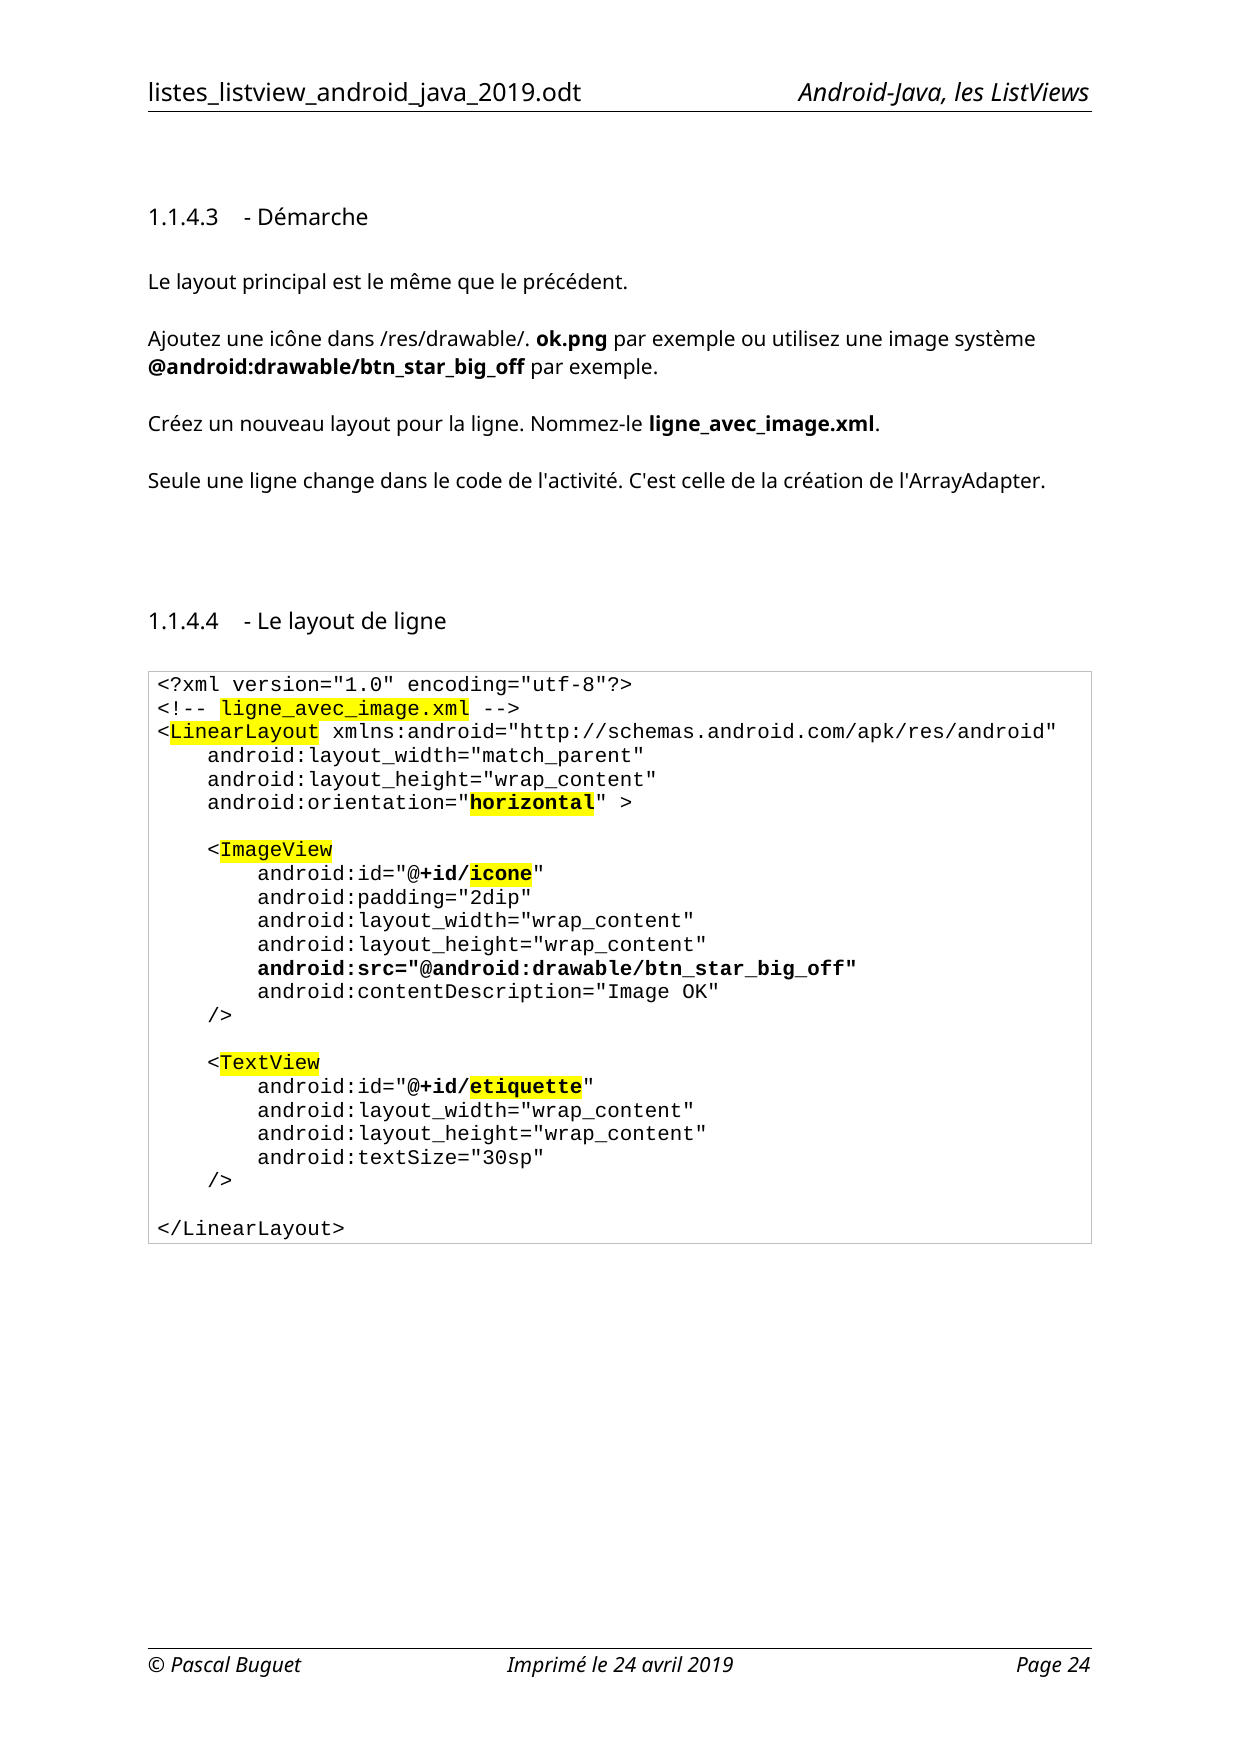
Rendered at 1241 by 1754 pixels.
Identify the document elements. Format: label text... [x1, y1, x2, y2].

text /> [149, 1167, 1091, 1191]
text android:layout_height="wrap_content" [149, 1120, 1091, 1144]
text <?xml version="1.0" encoding="utf-8"?> [149, 672, 1091, 694]
text android:src="@android:drawable/btn_star_big_off" [149, 954, 1091, 978]
text android:layout_width="wrap_content" [149, 907, 1091, 931]
text android:contentDescription="Image OK" [149, 978, 1091, 1002]
text Le layout principal est le même que le précédent. [148, 267, 1092, 296]
text Seule une ligne change dans le code de l'activité. C'est celle de la création de l'ArrayAdapter. [148, 466, 1092, 494]
text <TextView [149, 1049, 1091, 1073]
text android:id="@+id/icone" [149, 860, 1091, 884]
subtitle - Le layout de ligne [148, 605, 1092, 636]
text android:layout_height="wrap_content" [149, 931, 1091, 954]
text android:id="@+id/etiquette" [149, 1073, 1091, 1096]
text <!-- ligne_avec_image.xml --> [149, 694, 1091, 718]
text android:layout_height="wrap_content" [149, 765, 1091, 789]
text <ImageView [149, 836, 1091, 860]
text </LinearLayout> [149, 1215, 1091, 1243]
text android:layout_width="wrap_content" [149, 1096, 1091, 1120]
subtitle - Démarche [148, 201, 1092, 232]
text Ajoutez une icône dans /res/drawable/. ok.png par exemple ou utilisez une image système @android:drawable/btn_star_big_off par exemple. [148, 324, 1092, 381]
text /> [149, 1002, 1091, 1026]
text Créez un nouveau layout pour la ligne. Nommez-le ligne_avec_image.xml. [148, 409, 1092, 438]
text <LinearLayout xmlns:android="http://schemas.android.com/apk/res/android" [149, 718, 1091, 742]
text android:padding="2dip" [149, 884, 1091, 907]
text android:textSize="30sp" [149, 1144, 1091, 1167]
text android:layout_width="match_parent" [149, 742, 1091, 765]
text android:orientation="horizontal" > [149, 789, 1091, 813]
